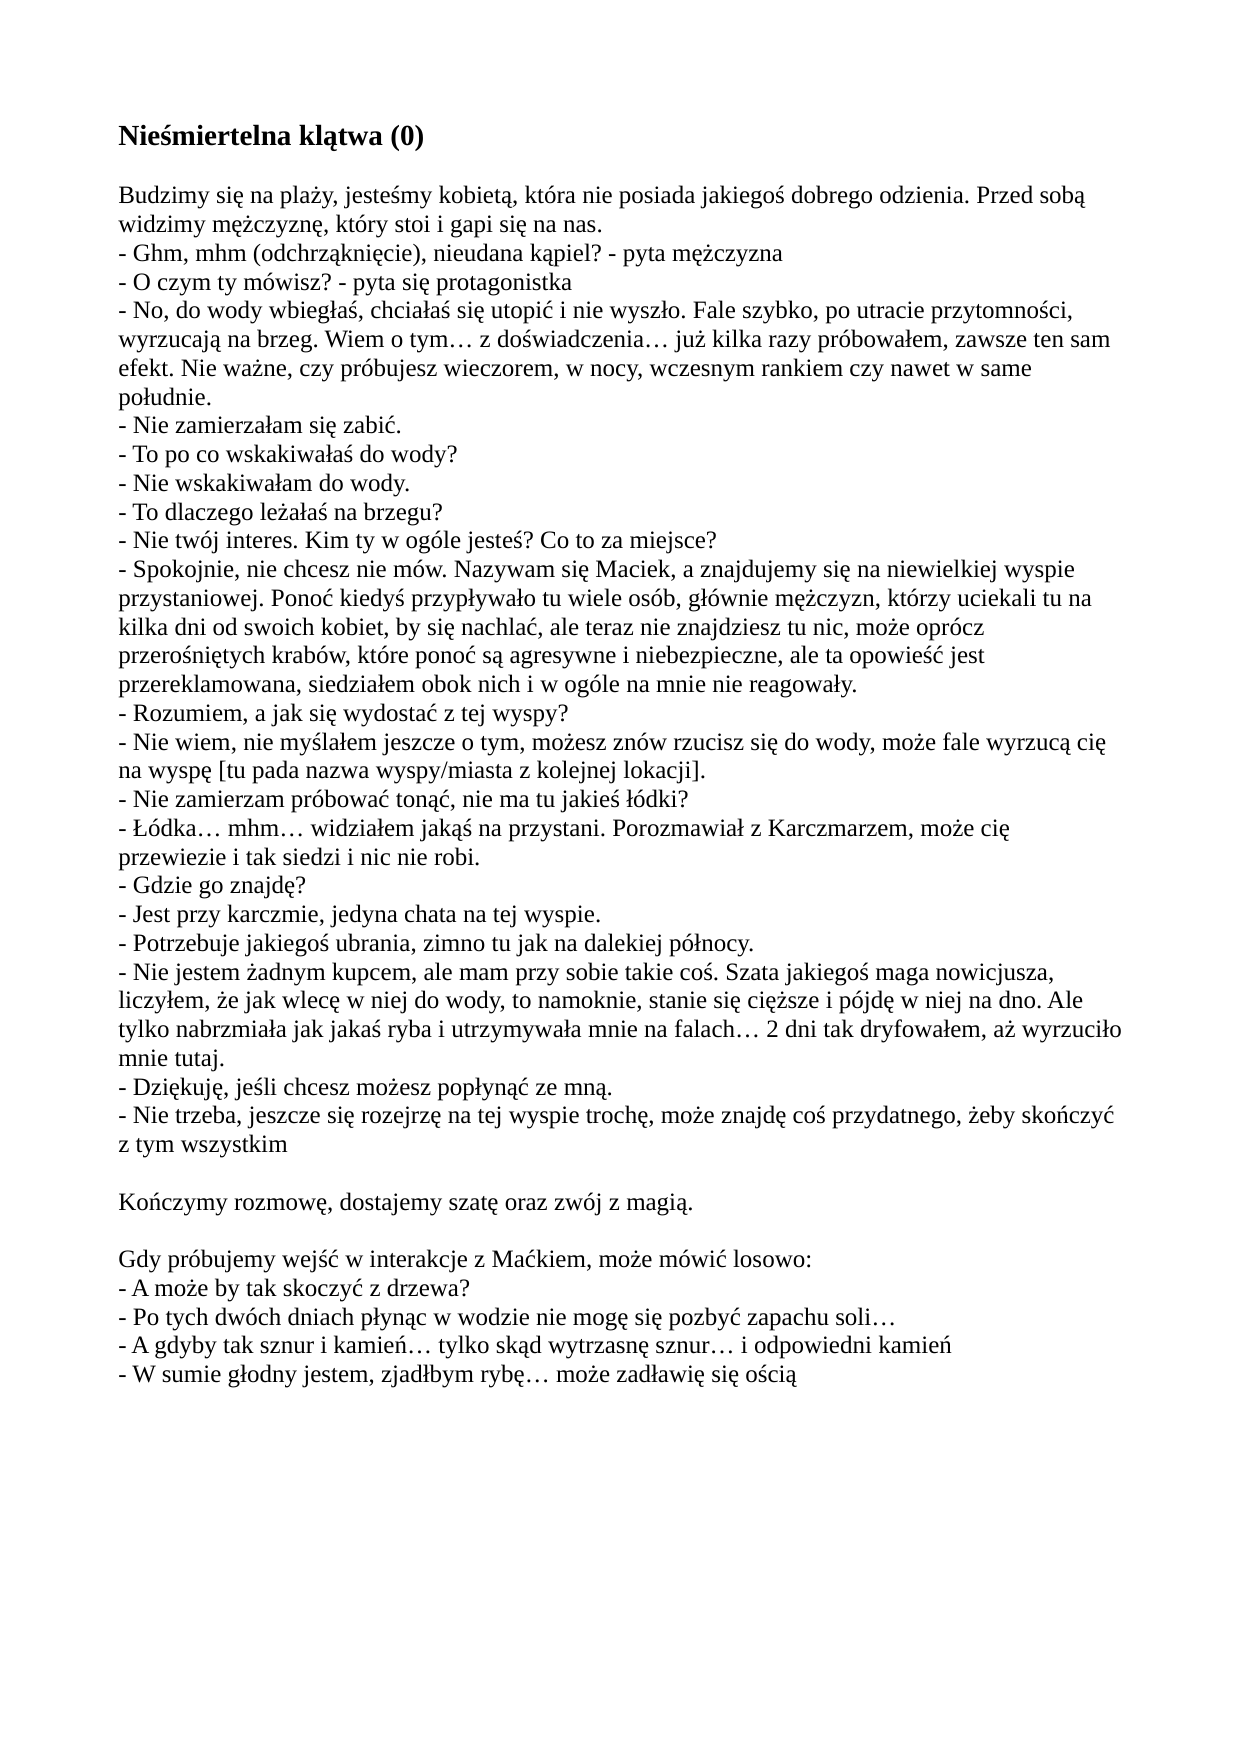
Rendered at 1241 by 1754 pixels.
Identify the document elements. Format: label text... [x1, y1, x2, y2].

text - O czym ty mówisz? - pyta się protagonistka [118, 267, 1122, 295]
text - Nie wiem, nie myślałem jeszcze o tym, możesz znów rzucisz się do wody, może fale wyrzucą cię na wyspę [tu pada nazwa wyspy/miasta z kolejnej lokacji]. [118, 727, 1122, 784]
text - A gdyby tak sznur i kamień… tylko skąd wytrzasnę sznur… i odpowiedni kamień [118, 1330, 1122, 1359]
text - Nie jestem żadnym kupcem, ale mam przy sobie takie coś. Szata jakiegoś maga nowicjusza, liczyłem, że jak wlecę w niej do wody, to namoknie, stanie się cięższe i pójdę w niej na dno. Ale tylko nabrzmiała jak jakaś ryba i utrzymywała mnie na falach… 2 dni tak dryfowałem, aż wyrzuciło mnie tutaj. [118, 957, 1122, 1072]
text - Nie trzeba, jeszcze się rozejrzę na tej wyspie trochę, może znajdę coś przydatnego, żeby skończyć z tym wszystkim [118, 1100, 1122, 1158]
text - Nie zamierzam próbować tonąć, nie ma tu jakieś łódki? [118, 784, 1122, 813]
text - Dziękuję, jeśli chcesz możesz popłynąć ze mną. [118, 1072, 1122, 1100]
text Kończymy rozmowę, dostajemy szatę oraz zwój z magią. [118, 1187, 1122, 1215]
text Budzimy się na plaży, jesteśmy kobietą, która nie posiada jakiegoś dobrego odzienia. Przed sobą widzimy mężczyznę, który stoi i gapi się na nas. [118, 180, 1122, 238]
text - Nie wskakiwałam do wody. [118, 468, 1122, 497]
text - Spokojnie, nie chcesz nie mów. Nazywam się Maciek, a znajdujemy się na niewielkiej wyspie przystaniowej. Ponoć kiedyś przypływało tu wiele osób, głównie mężczyzn, którzy uciekali tu na kilka dni od swoich kobiet, by się nachlać, ale teraz nie znajdziesz tu nic, może oprócz przerośniętych krabów, które ponoć są agresywne i niebezpieczne, ale ta opowieść jest przereklamowana, siedziałem obok nich i w ogóle na mnie nie reagowały. [118, 554, 1122, 698]
text - No, do wody wbiegłaś, chciałaś się utopić i nie wyszło. Fale szybko, po utracie przytomności, wyrzucają na brzeg. Wiem o tym… z doświadczenia… już kilka razy próbowałem, zawsze ten sam efekt. Nie ważne, czy próbujesz wieczorem, w nocy, wczesnym rankiem czy nawet w same południe. [118, 295, 1122, 410]
text - W sumie głodny jestem, zjadłbym rybę… może zadławię się ością [118, 1359, 1122, 1388]
text - To dlaczego leżałaś na brzegu? [118, 497, 1122, 525]
text - Nie zamierzałam się zabić. [118, 410, 1122, 439]
text - Gdzie go znajdę? [118, 870, 1122, 899]
text - Łódka… mhm… widziałem jakąś na przystani. Porozmawiał z Karczmarzem, może cię przewiezie i tak siedzi i nic nie robi. [118, 813, 1122, 870]
text - Nie twój interes. Kim ty w ogóle jesteś? Co to za miejsce? [118, 525, 1122, 554]
text - A może by tak skoczyć z drzewa? [118, 1273, 1122, 1302]
text - Jest przy karczmie, jedyna chata na tej wyspie. [118, 899, 1122, 928]
text - To po co wskakiwałaś do wody? [118, 439, 1122, 468]
text - Rozumiem, a jak się wydostać z tej wyspy? [118, 698, 1122, 727]
text Nieśmiertelna klątwa (0) [118, 118, 1122, 152]
text - Po tych dwóch dniach płynąc w wodzie nie mogę się pozbyć zapachu soli… [118, 1302, 1122, 1330]
text - Ghm, mhm (odchrząknięcie), nieudana kąpiel? - pyta mężczyzna [118, 238, 1122, 267]
text Gdy próbujemy wejść w interakcje z Maćkiem, może mówić losowo: [118, 1244, 1122, 1273]
text - Potrzebuje jakiegoś ubrania, zimno tu jak na dalekiej północy. [118, 928, 1122, 957]
